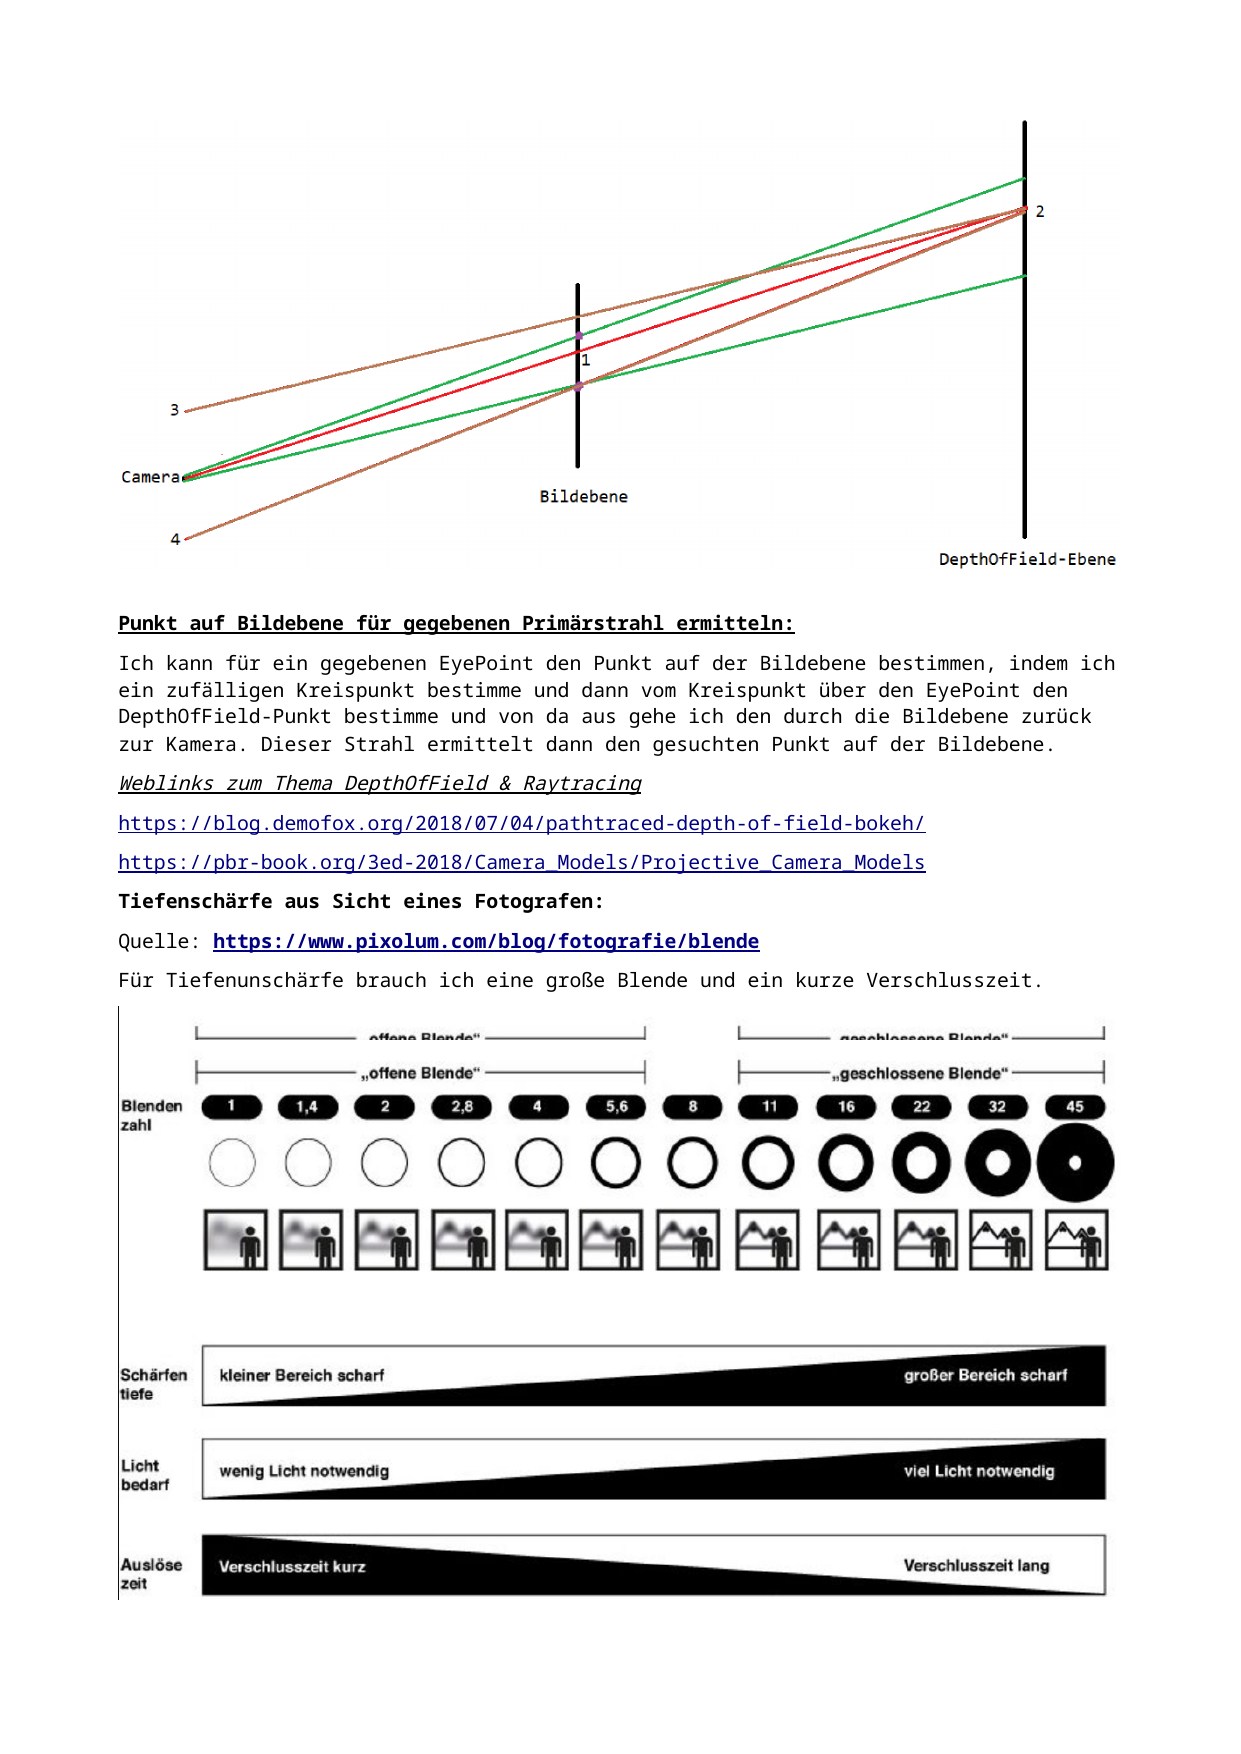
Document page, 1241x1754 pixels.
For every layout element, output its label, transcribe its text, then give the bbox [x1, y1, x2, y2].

text Quelle: https://www.pixolum.com/blog/fotografie/blende [118, 927, 1122, 954]
text https://pbr-book.org/3ed-2018/Camera_Models/Projective_Camera_Models [118, 848, 1122, 875]
picture [118, 1006, 1122, 1600]
picture [118, 118, 1122, 570]
text Für Tiefenunschärfe brauch ich eine große Blende und ein kurze Verschlusszeit. [118, 967, 1122, 994]
text https://blog.demofox.org/2018/07/04/pathtraced-depth-of-field-bokeh/ [118, 809, 1122, 836]
text Ich kann für ein gegebenen EyePoint den Punkt auf der Bildebene bestimmen, indem ich ein zufälligen Kreispunkt bestimme und dann vom Kreispunkt über den EyePoint den DepthOfField-Punkt bestimme und von da aus gehe ich den durch die Bildebene zurück zur Kamera. Dieser Strahl ermittelt dann den gesuchten Punkt auf der Bildebene. [118, 649, 1122, 757]
text Punkt auf Bildebene für gegebenen Primärstrahl ermitteln: [118, 609, 1122, 636]
text Weblinks zum Thema DepthOfField & Raytracing [118, 769, 1122, 796]
text Tiefenschärfe aus Sicht eines Fotografen: [118, 888, 1122, 915]
